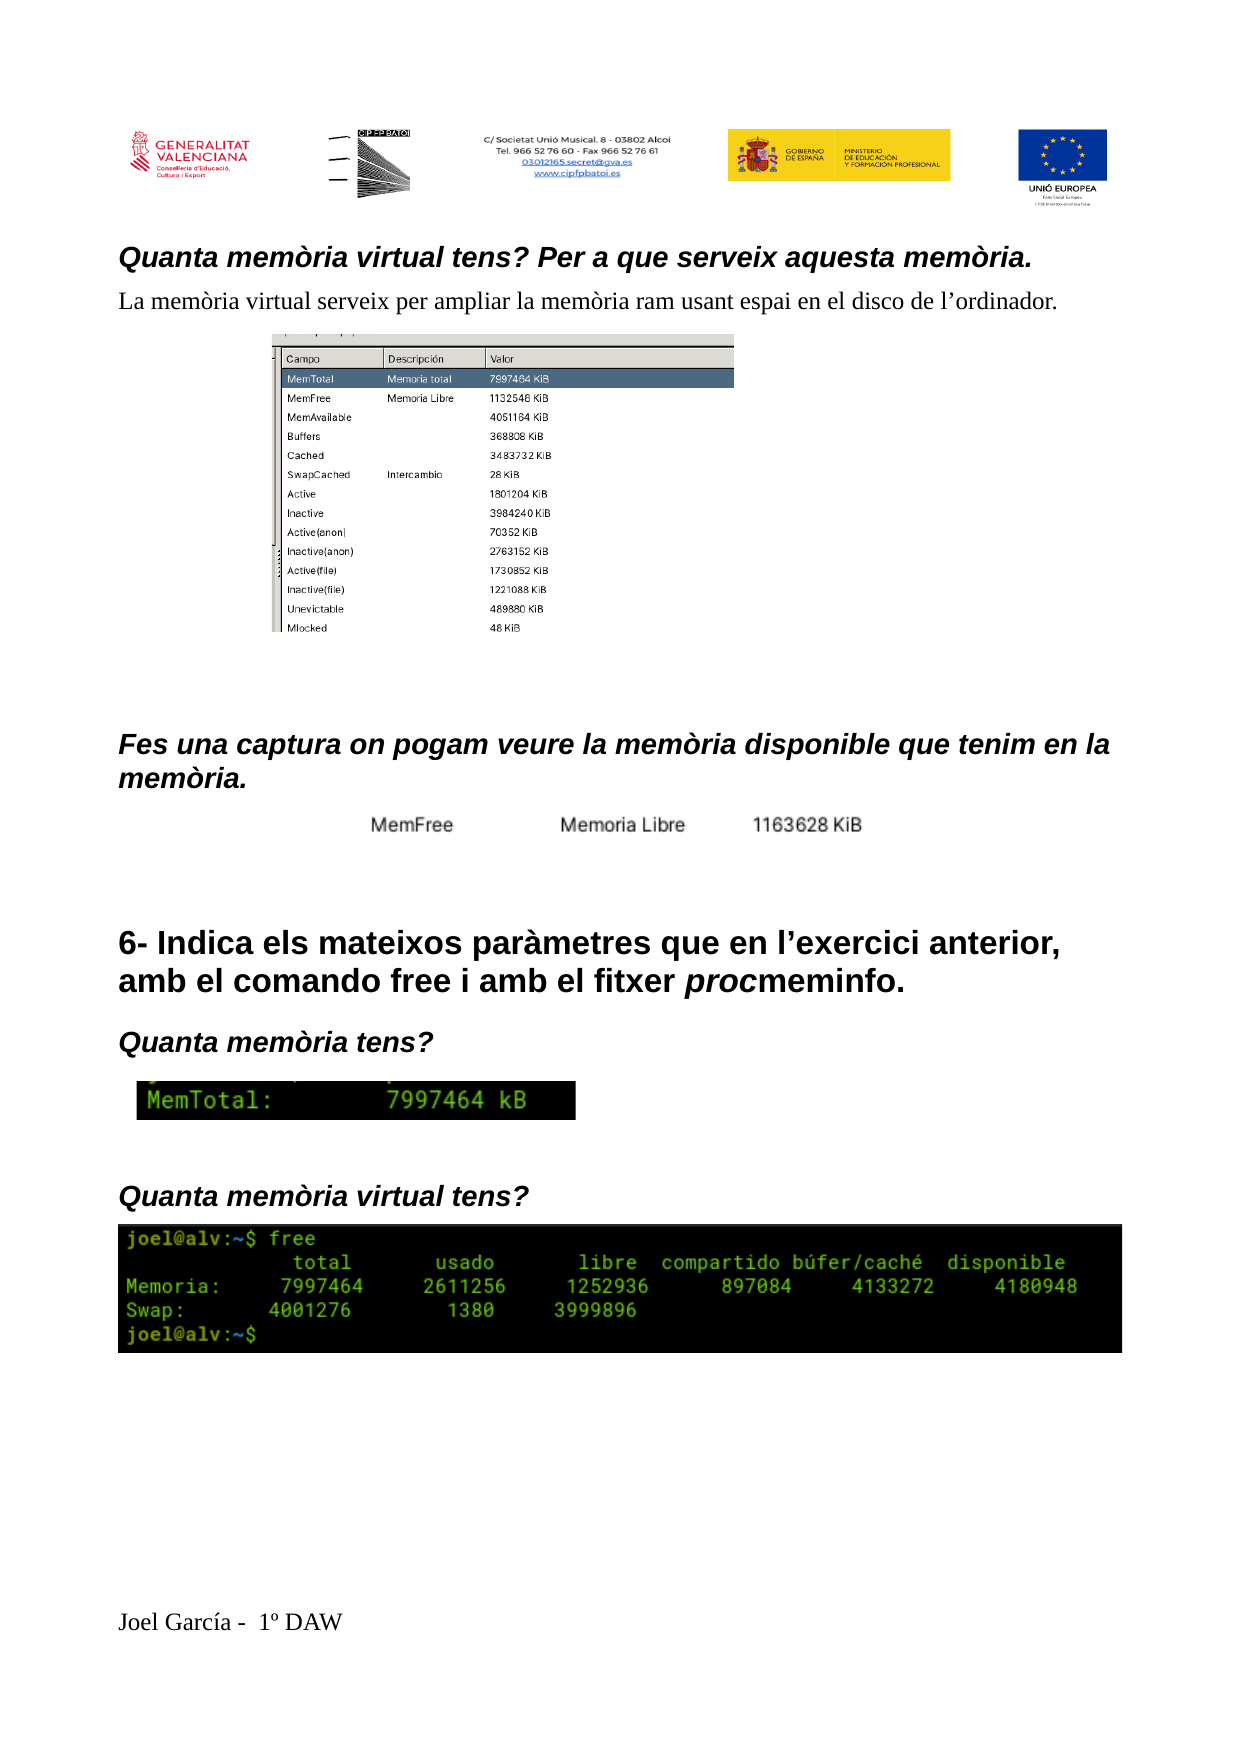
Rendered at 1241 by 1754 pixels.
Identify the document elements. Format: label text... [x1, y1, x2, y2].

picture [363, 807, 877, 840]
subtitle Quanta memòria tens? [118, 1025, 1122, 1058]
picture [118, 1224, 1123, 1353]
picture [118, 118, 1118, 209]
picture [136, 1081, 576, 1120]
subtitle Quanta memòria virtual tens? Per a que serveix aquesta memòria. [118, 240, 1122, 274]
picture [271, 334, 734, 632]
subtitle Fes una captura on pogam veure la memòria disponible que tenim en la memòria. [118, 727, 1122, 794]
subtitle Quanta memòria virtual tens? [118, 1179, 1122, 1212]
text La memòria virtual serveix per ampliar la memòria ram usant espai en el disco de l’ordinador. [118, 286, 1122, 315]
subtitle 6- Indica els mateixos paràmetres que en l’exercici anterior, amb el comando free i amb el fitxer procmeminfo. [118, 923, 1122, 1000]
